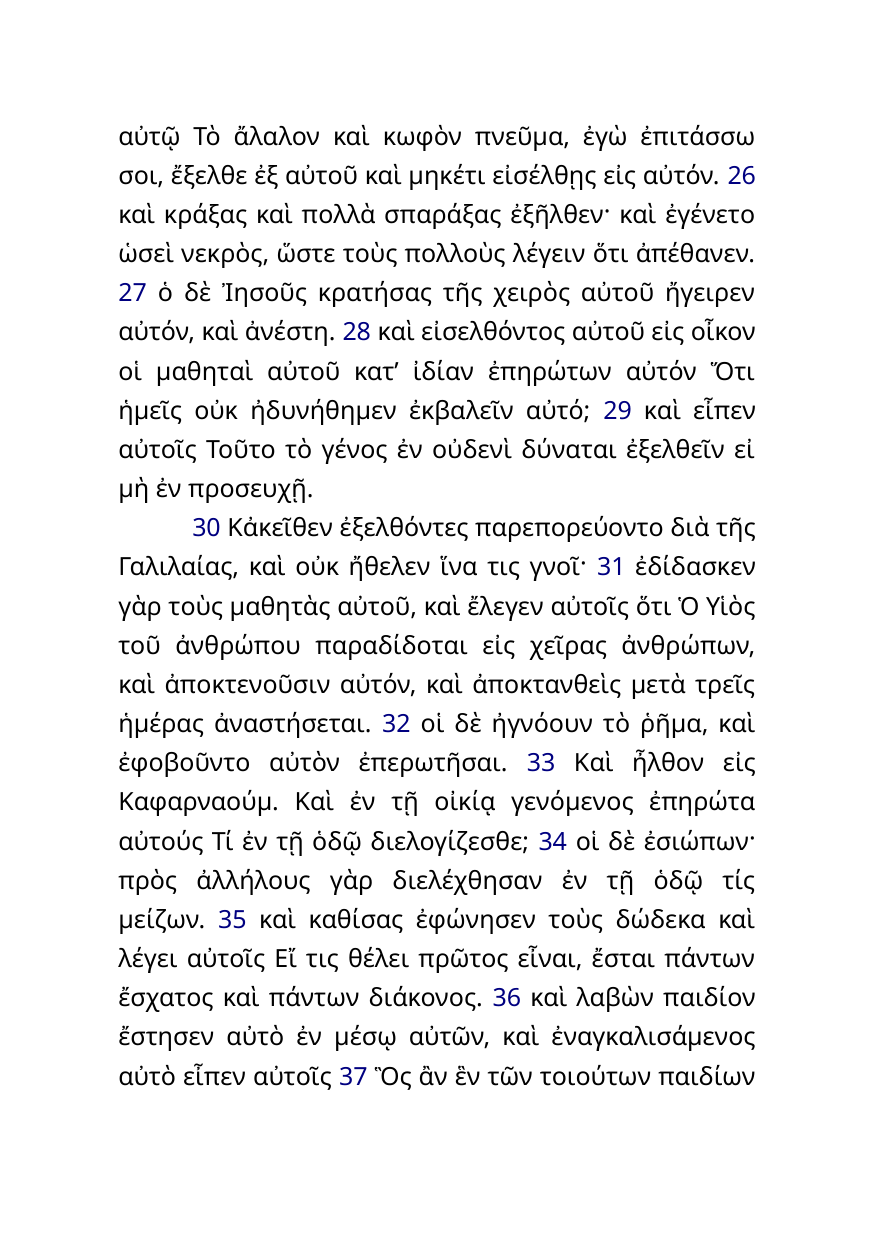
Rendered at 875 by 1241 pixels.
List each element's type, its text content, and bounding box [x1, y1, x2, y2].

text 30 Κἀκεῖθεν ἐξελθόντες παρεπορεύοντο διὰ τῆς Γαλιλαίας, καὶ οὐκ ἤθελεν ἵνα τις γνοῖ· 31 ἐδίδασκεν γὰρ τοὺς μαθητὰς αὐτοῦ, καὶ ἔλεγεν αὐτοῖς ὅτι Ὁ Υἱὸς τοῦ ἀνθρώπου παραδίδοται εἰς χεῖρας ἀνθρώπων, καὶ ἀποκτενοῦσιν αὐτόν, καὶ ἀποκτανθεὶς μετὰ τρεῖς ἡμέρας ἀναστήσεται. 32 οἱ δὲ ἠγνόουν τὸ ῥῆμα, καὶ ἐφοβοῦντο αὐτὸν ἐπερωτῆσαι. 33 Καὶ ἦλθον εἰς Καφαρναούμ. Καὶ ἐν τῇ οἰκίᾳ γενόμενος ἐπηρώτα αὐτούς Τί ἐν τῇ ὁδῷ διελογίζεσθε; 34 οἱ δὲ ἐσιώπων· πρὸς ἀλλήλους γὰρ διελέχθησαν ἐν τῇ ὁδῷ τίς μείζων. 35 καὶ καθίσας ἐφώνησεν τοὺς δώδεκα καὶ λέγει αὐτοῖς Εἴ τις θέλει πρῶτος εἶναι, ἔσται πάντων ἔσχατος καὶ πάντων διάκονος. 36 καὶ λαβὼν παιδίον ἔστησεν αὐτὸ ἐν μέσῳ αὐτῶν, καὶ ἐναγκαλισάμενος αὐτὸ εἶπεν αὐτοῖς 37 Ὃς ἂν ἓν τῶν τοιούτων παιδίων [118, 510, 756, 1092]
text αὐτῷ Τὸ ἄλαλον καὶ κωφὸν πνεῦμα, ἐγὼ ἐπιτάσσω σοι, ἔξελθε ἐξ αὐτοῦ καὶ μηκέτι εἰσέλθῃς εἰς αὐτόν. 26 καὶ κράξας καὶ πολλὰ σπαράξας ἐξῆλθεν· καὶ ἐγένετο ὡσεὶ νεκρὸς, ὥστε τοὺς πολλοὺς λέγειν ὅτι ἀπέθανεν. 27 ὁ δὲ Ἰησοῦς κρατήσας τῆς χειρὸς αὐτοῦ ἤγειρεν αὐτόν, καὶ ἀνέστη. 28 καὶ εἰσελθόντος αὐτοῦ εἰς οἶκον οἱ μαθηταὶ αὐτοῦ κατ’ ἰδίαν ἐπηρώτων αὐτόν Ὅτι ἡμεῖς οὐκ ἠδυνήθημεν ἐκβαλεῖν αὐτό; 29 καὶ εἶπεν αὐτοῖς Τοῦτο τὸ γένος ἐν οὐδενὶ δύναται ἐξελθεῖν εἰ μὴ ἐν προσευχῇ. [118, 118, 756, 505]
